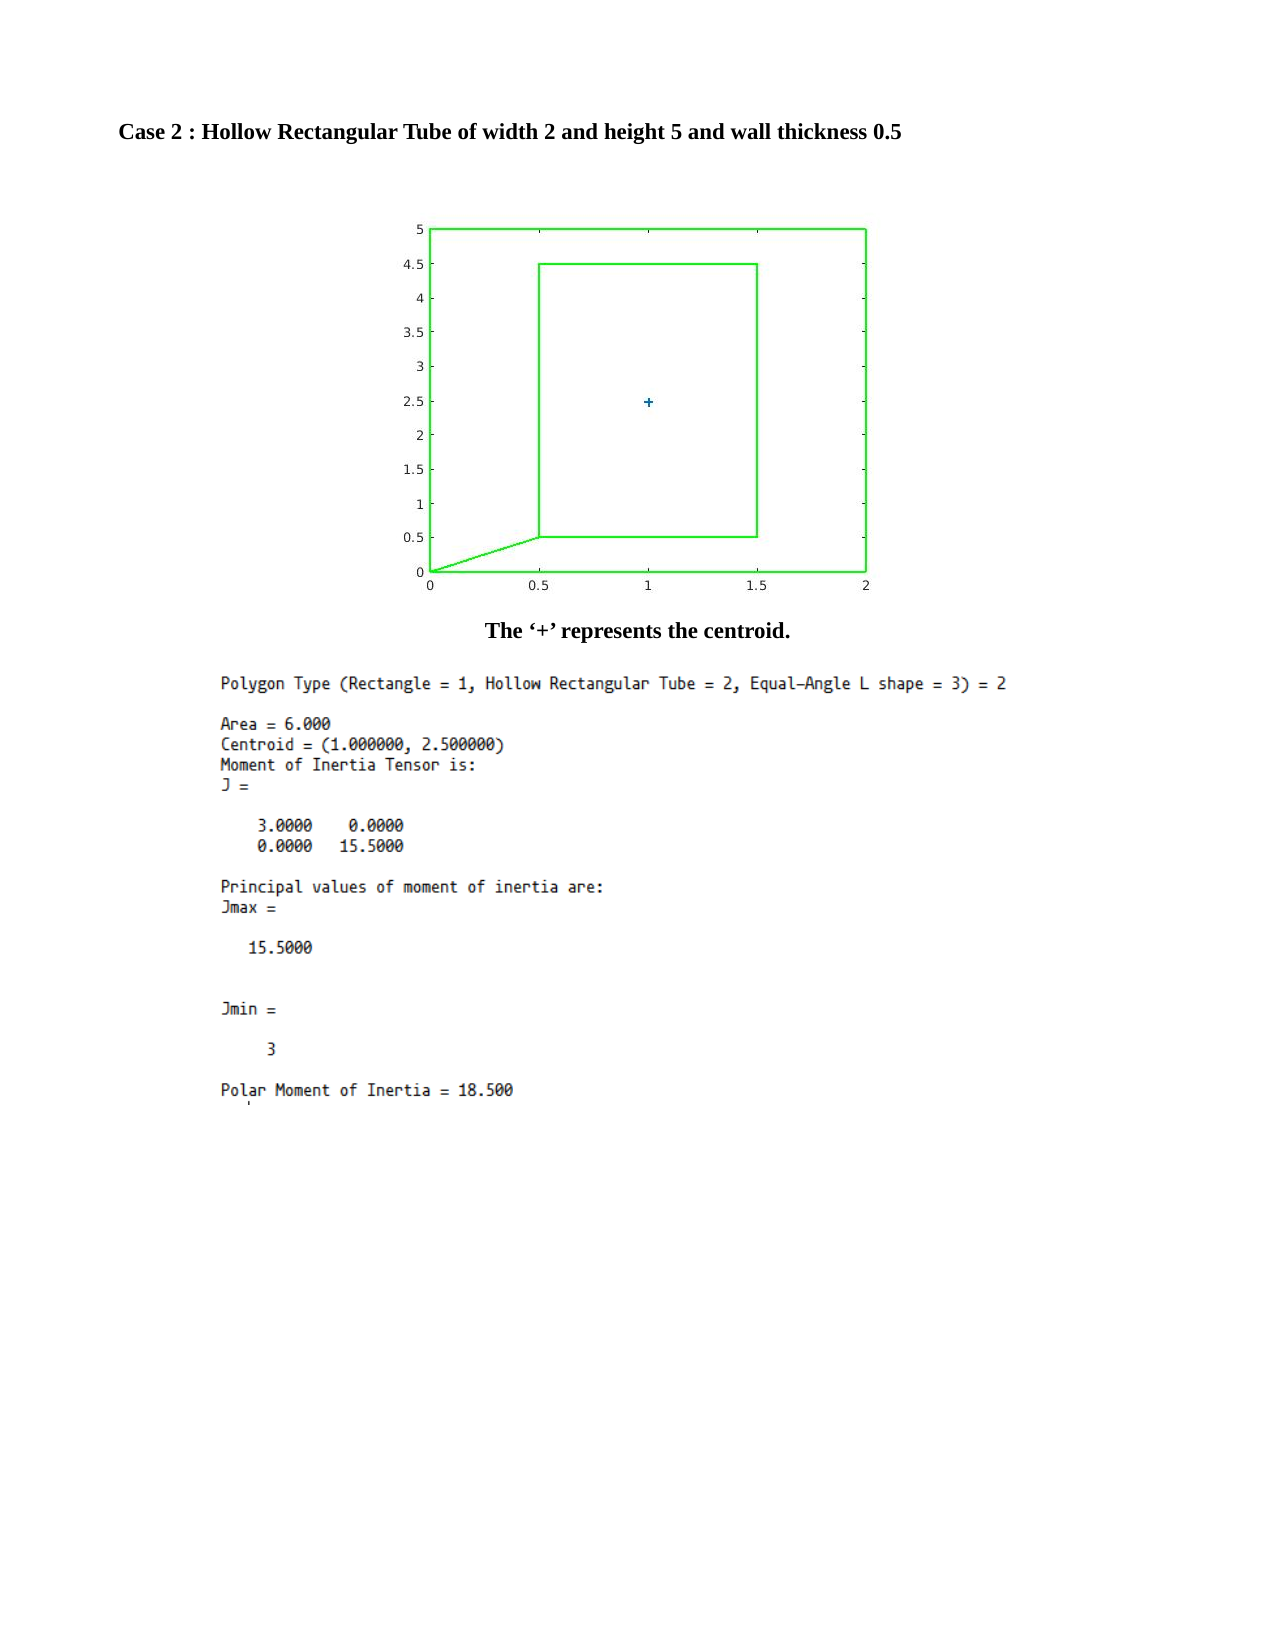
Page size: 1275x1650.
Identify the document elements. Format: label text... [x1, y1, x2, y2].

picture [356, 197, 919, 618]
text Case 2 : Hollow Rectangular Tube of width 2 and height 5 and wall thickness 0.5 [118, 118, 1157, 144]
text The ‘+’ represents the centroid. [118, 197, 1157, 643]
picture [217, 670, 1058, 1105]
